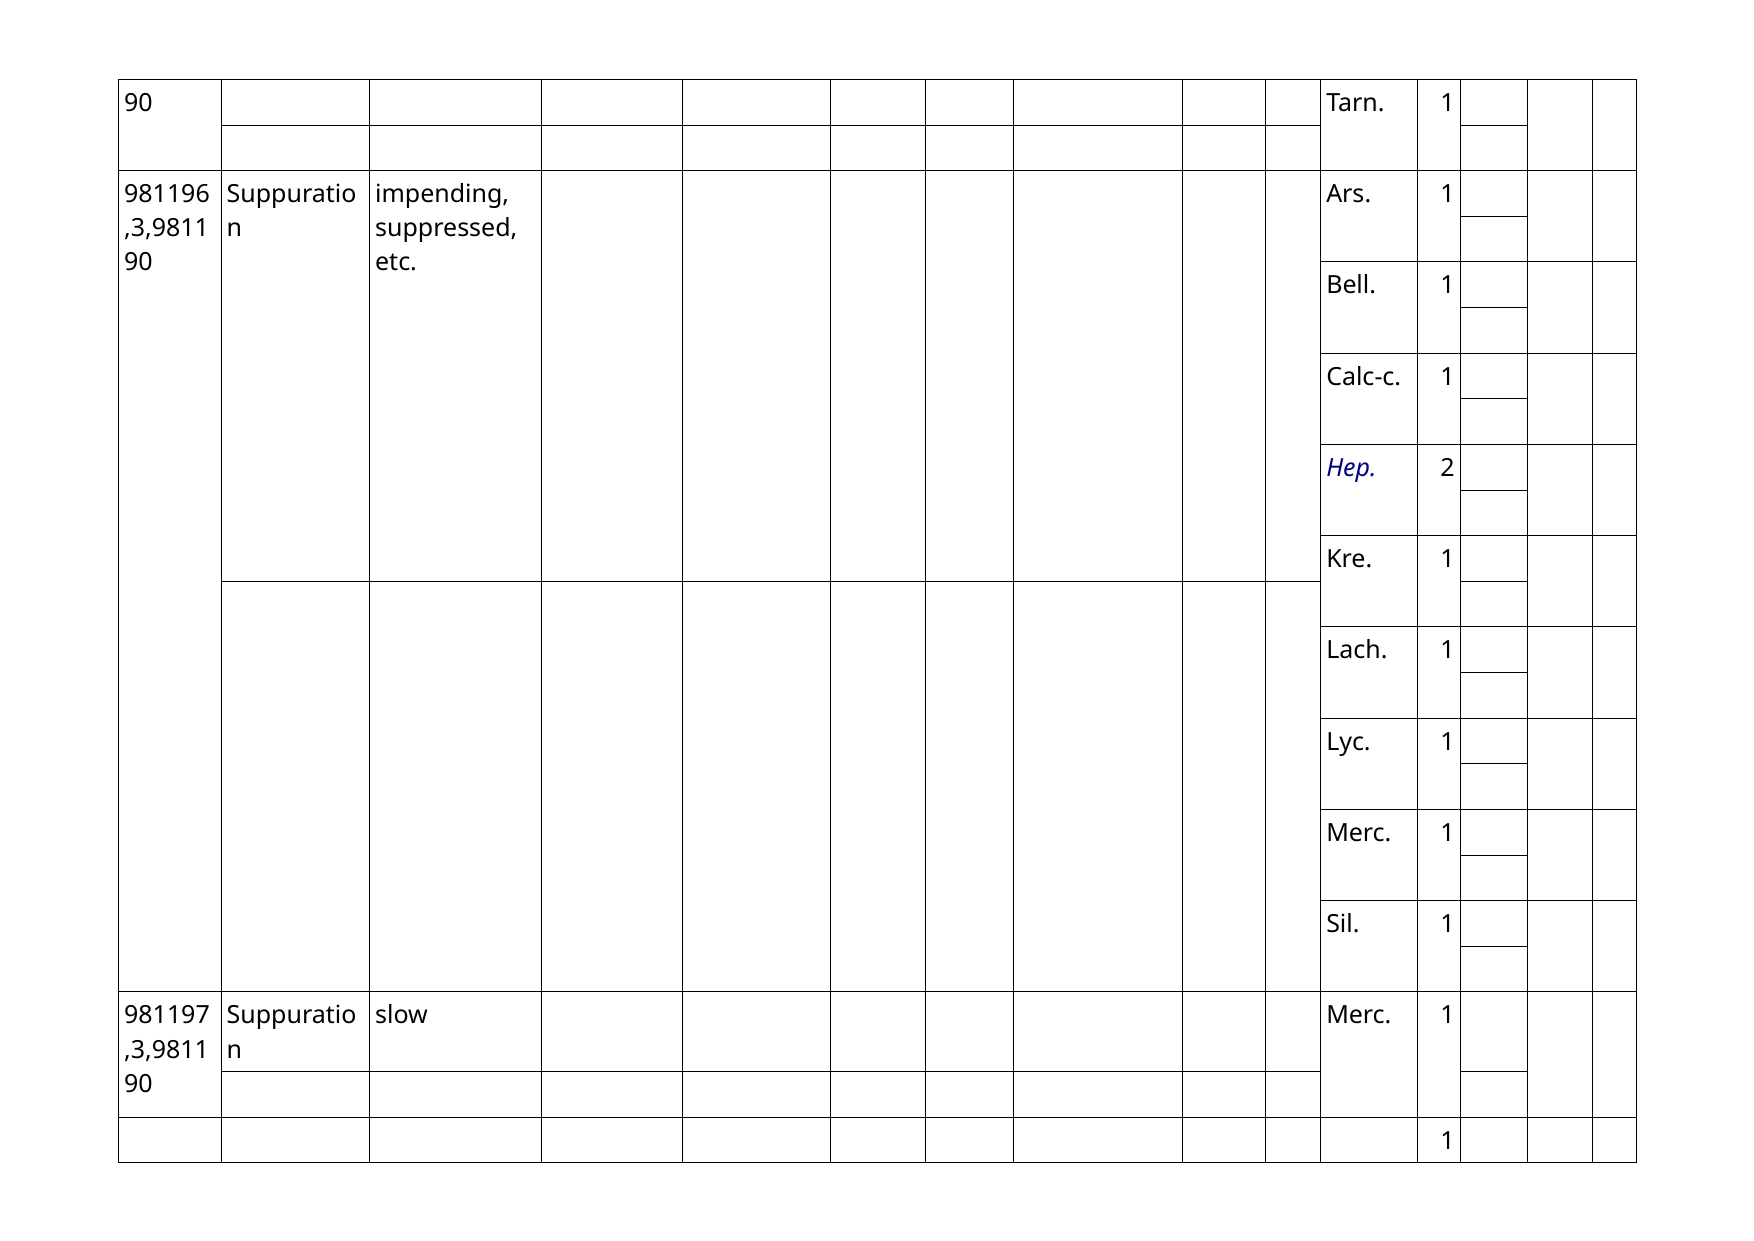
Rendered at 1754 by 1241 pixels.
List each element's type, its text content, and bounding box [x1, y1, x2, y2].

table_cell [1528, 445, 1592, 535]
table_cell [1014, 126, 1182, 170]
table_cell [1183, 126, 1265, 170]
table_cell [222, 1072, 369, 1117]
table_cell Lyc. [1321, 719, 1417, 809]
table_cell [1593, 536, 1636, 626]
table_cell [1461, 171, 1527, 216]
table_cell Merc. [1321, 810, 1417, 900]
table_cell [831, 171, 925, 581]
table_cell 1 [1418, 262, 1460, 353]
table_cell [1593, 80, 1636, 170]
table_cell [1461, 1118, 1527, 1162]
table_cell Bell. [1321, 262, 1417, 353]
table_cell [1593, 445, 1636, 535]
table_cell [1014, 1072, 1182, 1117]
table_cell Kre. [1321, 536, 1417, 626]
table_cell slow [370, 992, 541, 1071]
table_cell 1 [1418, 627, 1460, 718]
table_cell [1461, 947, 1527, 991]
table_cell [542, 582, 682, 991]
table_cell impending, suppressed, etc. [370, 171, 541, 581]
table_cell [370, 126, 541, 170]
table_cell [1593, 354, 1636, 444]
table_cell [683, 582, 830, 991]
table_cell 1 [1418, 901, 1460, 991]
table_cell [831, 582, 925, 991]
table_cell [370, 582, 541, 991]
table_cell [1461, 308, 1527, 353]
table_cell Calc-c. [1321, 354, 1417, 444]
table_cell [1266, 80, 1320, 124]
table_cell Suppuration [222, 992, 369, 1071]
table_cell [683, 126, 830, 170]
table_cell Hep. [1321, 445, 1417, 535]
table_cell [926, 992, 1013, 1071]
table_cell [1593, 262, 1636, 353]
table_cell 1 [1418, 536, 1460, 626]
table_cell [831, 992, 925, 1071]
table_cell [542, 126, 682, 170]
table_cell 1 [1418, 1118, 1460, 1162]
table_cell [1593, 1118, 1636, 1162]
table_cell [1528, 171, 1592, 261]
table_cell [1183, 1118, 1265, 1162]
table_cell [370, 1072, 541, 1117]
table_cell [1461, 992, 1527, 1071]
table_cell [1593, 627, 1636, 718]
table_cell [831, 80, 925, 124]
table_cell [1266, 171, 1320, 581]
table_cell [1528, 810, 1592, 900]
table_cell 981196,3,981190 [119, 171, 221, 991]
table_cell [1593, 719, 1636, 809]
table_cell [1014, 992, 1182, 1071]
table_cell [1461, 262, 1527, 307]
table_cell [542, 1118, 682, 1162]
table_cell [1593, 901, 1636, 991]
table_cell [1014, 171, 1182, 581]
table_cell [1528, 719, 1592, 809]
table_cell [683, 80, 830, 124]
table_cell [1266, 1072, 1320, 1117]
table_cell [683, 1118, 830, 1162]
table_cell [1461, 399, 1527, 444]
table_cell [1321, 1118, 1417, 1162]
table_cell Merc. [1321, 992, 1417, 1117]
table_cell [1461, 217, 1527, 261]
table_cell 1 [1418, 80, 1460, 170]
table_cell [683, 1072, 830, 1117]
table_cell Ars. [1321, 171, 1417, 261]
table_cell [1266, 1118, 1320, 1162]
table_cell [926, 80, 1013, 124]
table_cell [1528, 1118, 1592, 1162]
table_cell 2 [1418, 445, 1460, 535]
table_cell [1461, 856, 1527, 900]
table_cell 1 [1418, 354, 1460, 444]
table_cell [1183, 80, 1265, 124]
table_cell [1266, 582, 1320, 991]
table_cell [926, 126, 1013, 170]
table_cell [1528, 627, 1592, 718]
table_cell 1 [1418, 719, 1460, 809]
table_cell Sil. [1321, 901, 1417, 991]
table_cell [1014, 80, 1182, 124]
table_cell [926, 582, 1013, 991]
table_cell [1461, 764, 1527, 809]
table_cell [1014, 1118, 1182, 1162]
table_cell [1593, 810, 1636, 900]
table_cell [1266, 126, 1320, 170]
table_cell [683, 171, 830, 581]
table_cell [119, 1118, 221, 1162]
table_cell [1183, 1072, 1265, 1117]
table_cell [831, 1072, 925, 1117]
table_cell [926, 1072, 1013, 1117]
table_cell [683, 992, 830, 1071]
table_cell [222, 582, 369, 991]
table_cell 90 [119, 80, 221, 170]
table_cell [1461, 627, 1527, 672]
table_cell [542, 80, 682, 124]
table_cell [1593, 992, 1636, 1117]
table_cell [542, 171, 682, 581]
table_cell [370, 1118, 541, 1162]
table_cell [1461, 491, 1527, 535]
table_cell [1528, 901, 1592, 991]
table_cell [1183, 992, 1265, 1071]
table_cell [831, 126, 925, 170]
table_cell [370, 80, 541, 124]
table_cell [1014, 582, 1182, 991]
table_cell [1461, 719, 1527, 763]
table_cell [1461, 582, 1527, 626]
table_cell [542, 1072, 682, 1117]
table_cell [222, 126, 369, 170]
table_cell [926, 171, 1013, 581]
table_cell 1 [1418, 992, 1460, 1117]
table_cell [1266, 992, 1320, 1071]
table_cell [1461, 354, 1527, 398]
table_cell [1528, 80, 1592, 170]
table_cell [222, 1118, 369, 1162]
table_cell [1461, 1072, 1527, 1117]
table_cell Suppuration [222, 171, 369, 581]
table_cell [1461, 673, 1527, 718]
table_cell [1528, 354, 1592, 444]
table_cell [1593, 171, 1636, 261]
table_cell [1183, 171, 1265, 581]
table_cell [542, 992, 682, 1071]
table_cell Tarn. [1321, 80, 1417, 170]
table_cell [831, 1118, 925, 1162]
table_cell [1461, 901, 1527, 946]
table_cell [926, 1118, 1013, 1162]
table_cell [1461, 536, 1527, 581]
table_cell [1461, 810, 1527, 854]
table_cell 1 [1418, 171, 1460, 261]
table_cell [1528, 262, 1592, 353]
table_cell [1528, 536, 1592, 626]
table_cell 981197,3,981190 [119, 992, 221, 1117]
table_cell [1461, 80, 1527, 124]
table_cell [222, 80, 369, 124]
table_cell [1461, 445, 1527, 489]
table_cell [1528, 992, 1592, 1117]
table_cell Lach. [1321, 627, 1417, 718]
table_cell [1461, 126, 1527, 170]
table_cell 1 [1418, 810, 1460, 900]
table_cell [1183, 582, 1265, 991]
